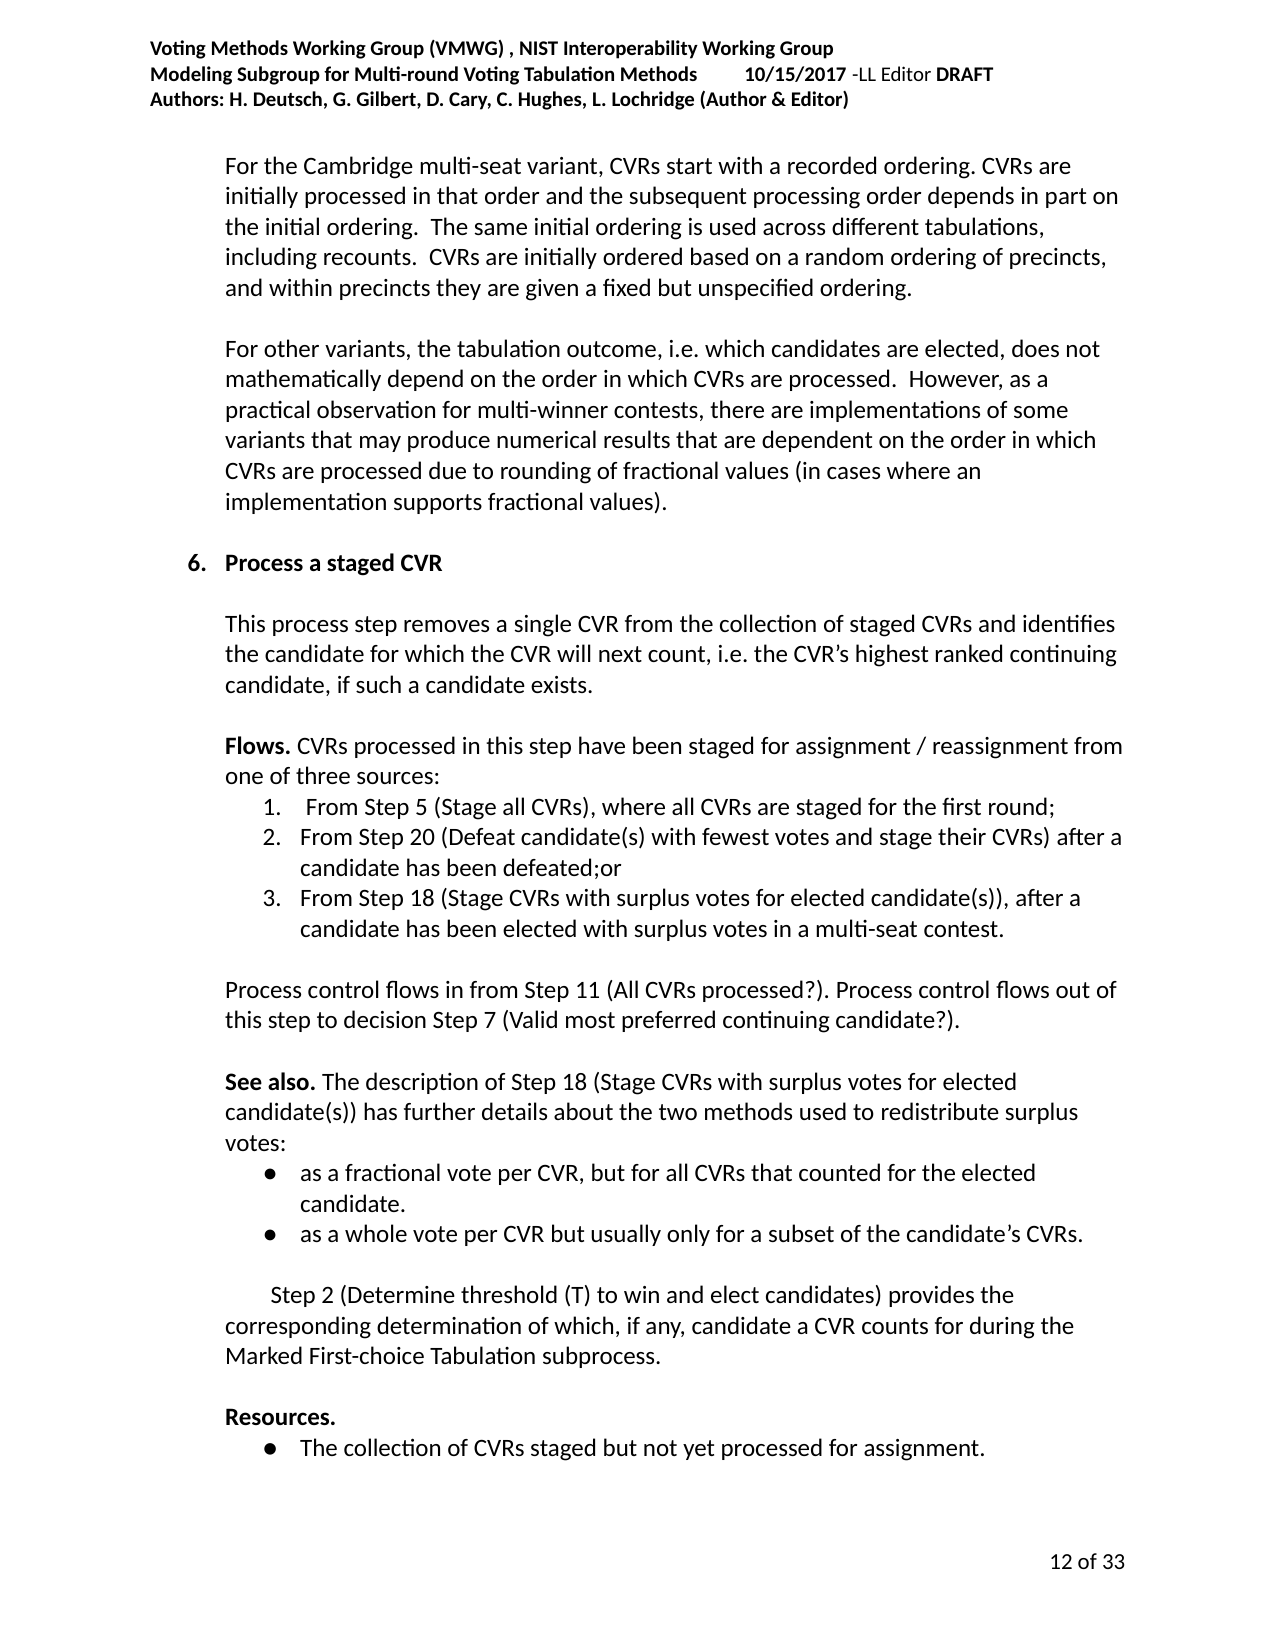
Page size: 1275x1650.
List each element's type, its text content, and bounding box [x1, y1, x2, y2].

list as a fractional vote per CVR, but for all CVRs that counted for the elected candidate. [262, 1157, 1125, 1218]
list From Step 18 (Stage CVRs with surplus votes for elected candidate(s)), after a candidate has been elected with surplus votes in a multi-seat contest. [262, 882, 1125, 943]
text See also. The description of Step 18 (Stage CVRs with surplus votes for elected candidate(s)) has further details about the two methods used to redistribute surplus votes: [225, 1066, 1125, 1157]
text For the Cambridge multi-seat variant, CVRs start with a recorded ordering. CVRs are initially processed in that order and the subsequent processing order depends in part on the initial ordering. The same initial ordering is used across different tabulations, including recounts. CVRs are initially ordered based on a random ordering of precincts, and within precincts they are given a fixed but unspecified ordering. [225, 150, 1125, 303]
text Flows. CVRs processed in this step have been staged for assignment / reassignment from one of three sources: [225, 730, 1125, 791]
text For other variants, the tabulation outcome, i.e. which candidates are elected, does not mathematically depend on the order in which CVRs are processed. However, as a practical observation for multi-winner contests, there are implementations of some variants that may produce numerical results that are dependent on the order in which CVRs are processed due to rounding of fractional values (in cases where an implementation supports fractional values). [225, 333, 1125, 516]
list From Step 20 (Defeat candidate(s) with fewest votes and stage their CVRs) after a candidate has been defeated;or [262, 821, 1125, 882]
text Step 2 (Determine threshold (T) to win and elect candidates) provides the corresponding determination of which, if any, candidate a CVR counts for during the Marked First-choice Tabulation subprocess. [225, 1279, 1125, 1371]
text Process control flows in from Step 11 (All CVRs processed?). Process control flows out of this step to decision Step 7 (Valid most preferred continuing candidate?). [225, 974, 1125, 1035]
list as a whole vote per CVR but usually only for a subset of the candidate’s CVRs. [262, 1218, 1125, 1249]
list From Step 5 (Stage all CVRs), where all CVRs are staged for the first round; [262, 791, 1125, 821]
text This process step removes a single CVR from the collection of staged CVRs and identifies the candidate for which the CVR will next count, i.e. the CVR’s highest ranked continuing candidate, if such a candidate exists. [225, 608, 1125, 699]
list Process a staged CVR [187, 547, 1125, 577]
list The collection of CVRs staged but not yet processed for assignment. [262, 1432, 1125, 1462]
text Resources. [225, 1401, 1125, 1432]
